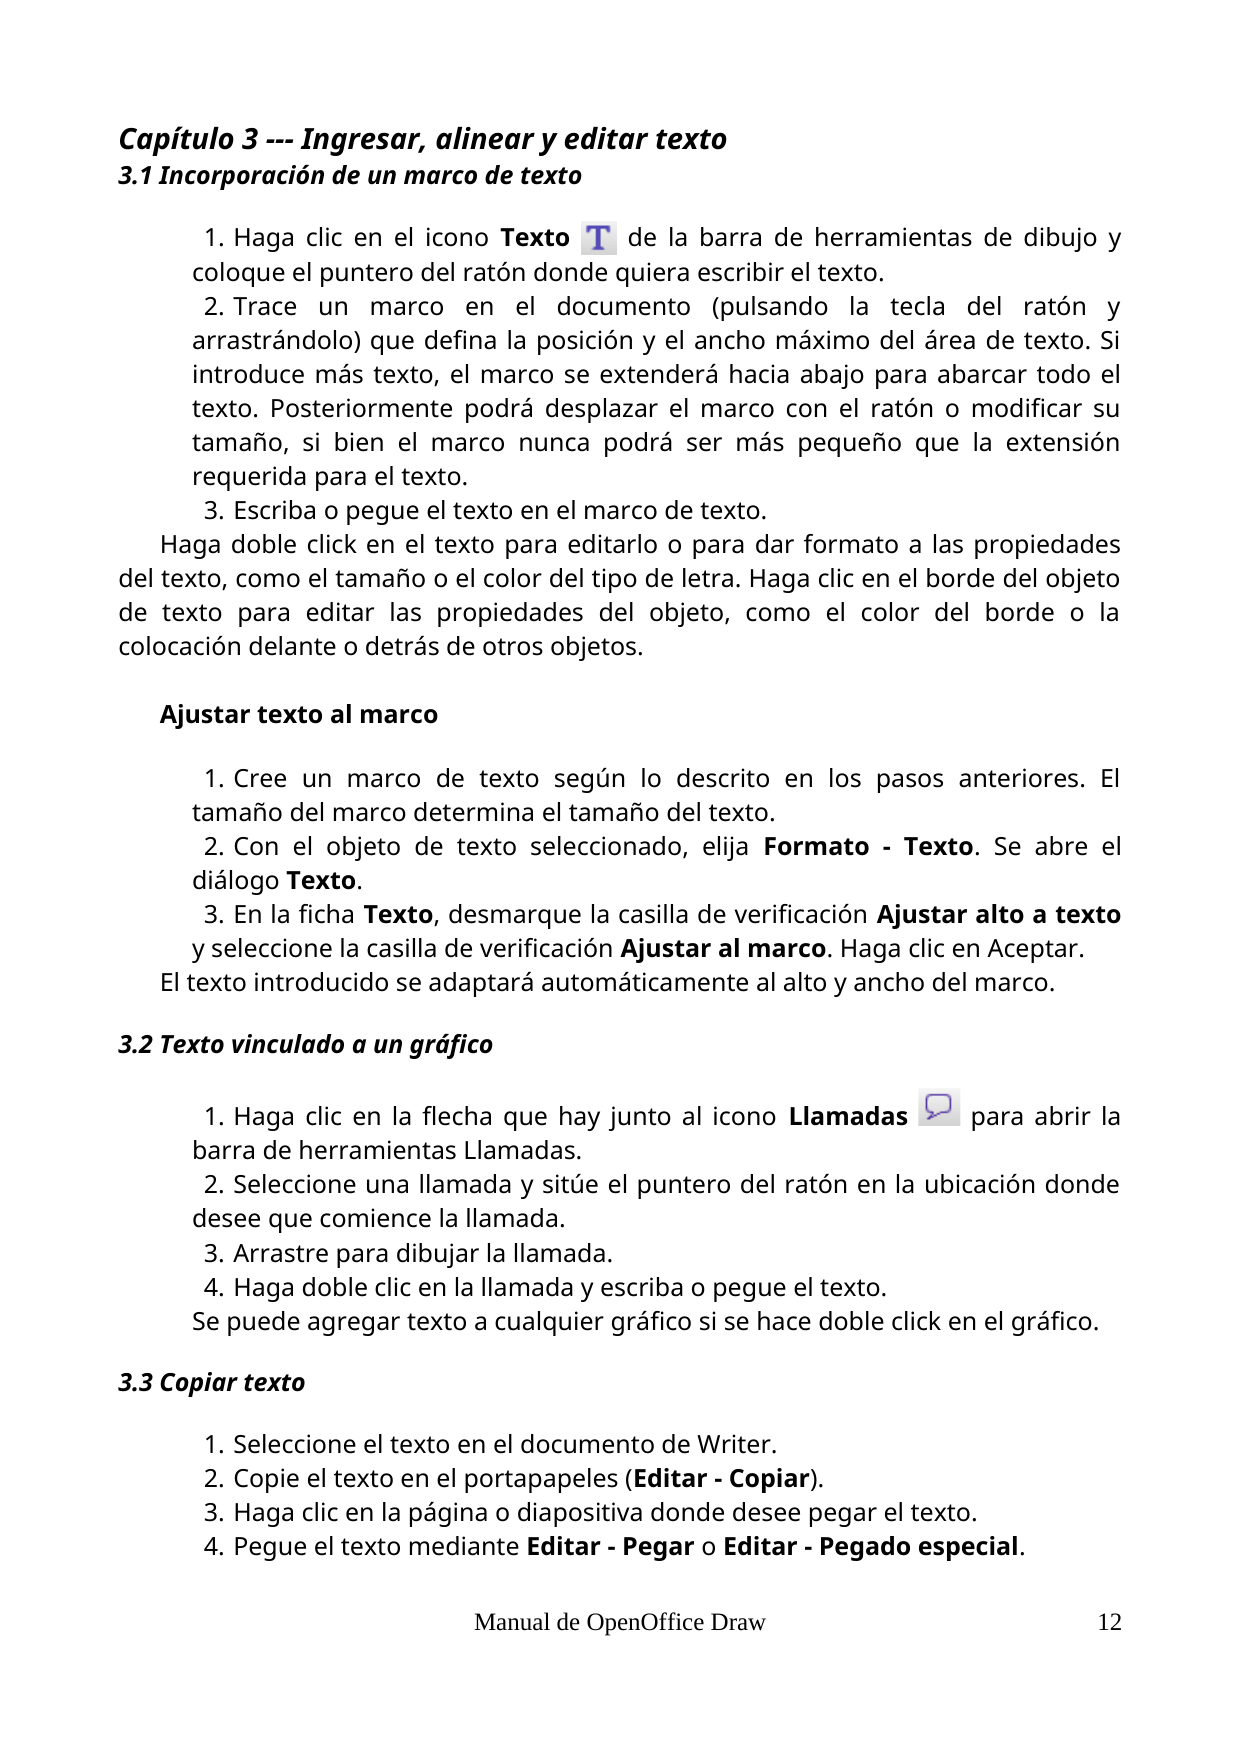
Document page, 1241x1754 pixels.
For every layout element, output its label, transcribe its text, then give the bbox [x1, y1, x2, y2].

list Escriba o pegue el texto en el marco de texto. [162, 493, 1122, 527]
text 3.3 Copiar texto [118, 1365, 1122, 1399]
list Trace un marco en el documento (pulsando la tecla del ratón y arrastrándolo) que defina la posición y el ancho máximo del área de texto. Si introduce más texto, el marco se extenderá hacia abajo para abarcar todo el texto. Posteriormente podrá desplazar el marco con el ratón o modificar su tamaño, si bien el marco nunca podrá ser más pequeño que la extensión requerida para el texto. [162, 288, 1122, 493]
list Haga clic en la página o diapositiva donde desee pegar el texto. [162, 1495, 1122, 1529]
list Haga doble clic en la llamada y escriba o pegue el texto. [162, 1269, 1122, 1303]
list Haga clic en la flecha que hay junto al icono Llamadas para abrir la barra de herramientas Llamadas. [162, 1088, 1122, 1167]
text Ajustar texto al marco [118, 697, 1122, 731]
text Haga doble click en el texto para editarlo o para dar formato a las propiedades del texto, como el tamaño o el color del tipo de letra. Haga clic en el borde del objeto de texto para editar las propiedades del objeto, como el color del borde o la colocación delante o detrás de otros objetos. [118, 527, 1122, 663]
picture [918, 1088, 961, 1126]
list Cree un marco de texto según lo descrito en los pasos anteriores. El tamaño del marco determina el tamaño del texto. [162, 760, 1122, 828]
picture [581, 221, 617, 255]
list Arrastre para dibujar la llamada. [162, 1235, 1122, 1269]
text Capítulo 3 --- Ingresar, alinear y editar texto [118, 118, 1122, 158]
list Pegue el texto mediante Editar - Pegar o Editar - Pegado especial. [162, 1529, 1122, 1563]
list Copie el texto en el portapapeles (Editar - Copiar). [162, 1461, 1122, 1495]
list Seleccione el texto en el documento de Writer. [162, 1427, 1122, 1461]
list Con el objeto de texto seleccionado, elija Formato - Texto. Se abre el diálogo Texto. [162, 828, 1122, 897]
list En la ficha Texto, desmarque la casilla de verificación Ajustar alto a texto y seleccione la casilla de verificación Ajustar al marco. Haga clic en Aceptar. [162, 897, 1122, 965]
list Seleccione una llamada y sitúe el puntero del ratón en la ubicación donde desee que comience la llamada. [162, 1167, 1122, 1235]
list Se puede agregar texto a cualquier gráfico si se hace doble click en el gráfico. [162, 1303, 1122, 1337]
list Haga clic en el icono Texto de la barra de herramientas de dibujo y coloque el puntero del ratón donde quiera escribir el texto. [162, 219, 1122, 288]
text 3.1 Incorporación de un marco de texto [118, 158, 1122, 192]
text El texto introducido se adaptará automáticamente al alto y ancho del marco. [118, 965, 1122, 999]
text 3.2 Texto vinculado a un gráfico [118, 1026, 1122, 1061]
